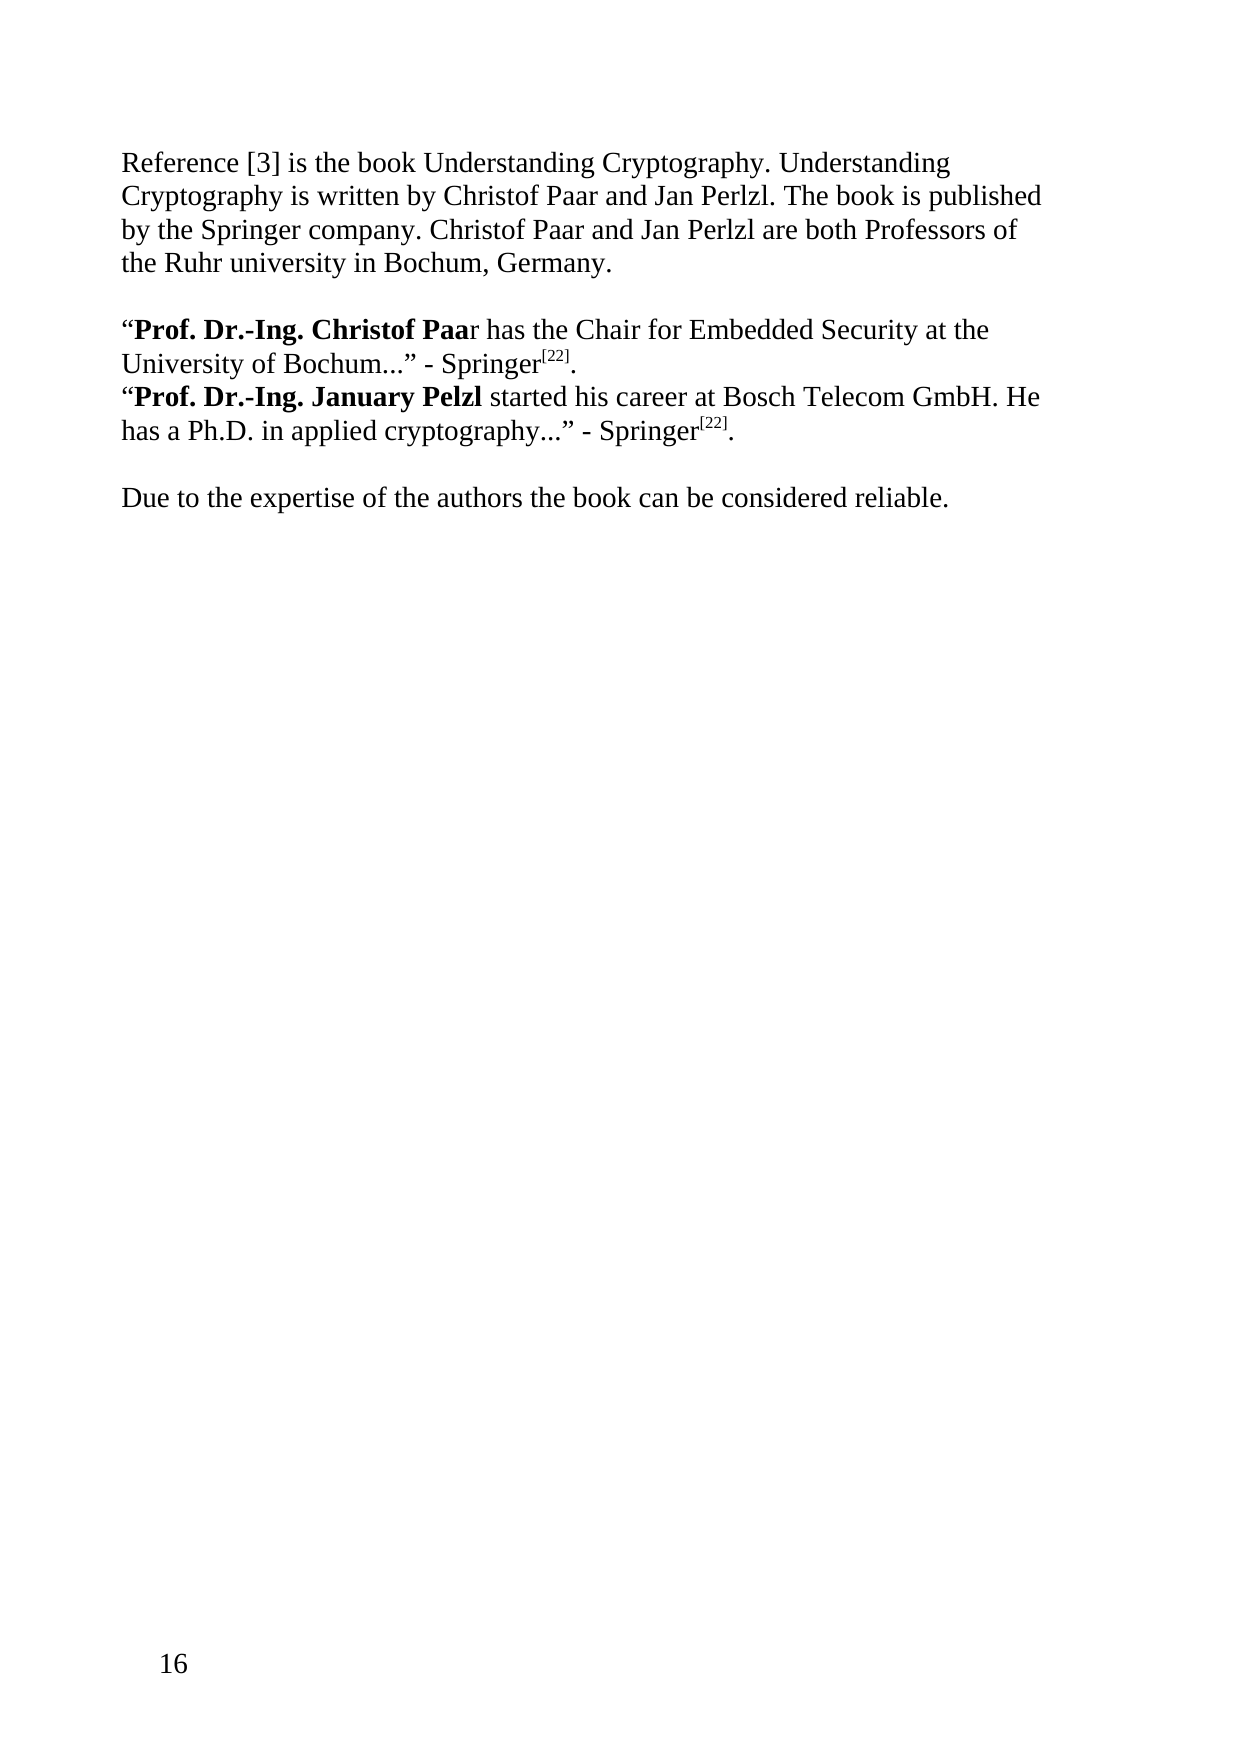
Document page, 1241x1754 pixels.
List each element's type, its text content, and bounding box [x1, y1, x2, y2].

text Reference [3] is the book Understanding Cryptography. Understanding Cryptography is written by Christof Paar and Jan Perlzl. The book is published by the Springer company. Christof Paar and Jan Perlzl are both Professors of the Ruhr university in Bochum, Germany. [121, 145, 1042, 279]
text Due to the expertise of the authors the book can be considered reliable. [121, 480, 1042, 514]
text “Prof. Dr.-Ing. January Pelzl started his career at Bosch Telecom GmbH. He has a Ph.D. in applied cryptography...” - Springer[22]. [121, 379, 1042, 447]
text “Prof. Dr.-Ing. Christof Paar has the Chair for Embedded Security at the University of Bochum...” - Springer[22]. [121, 312, 1042, 379]
